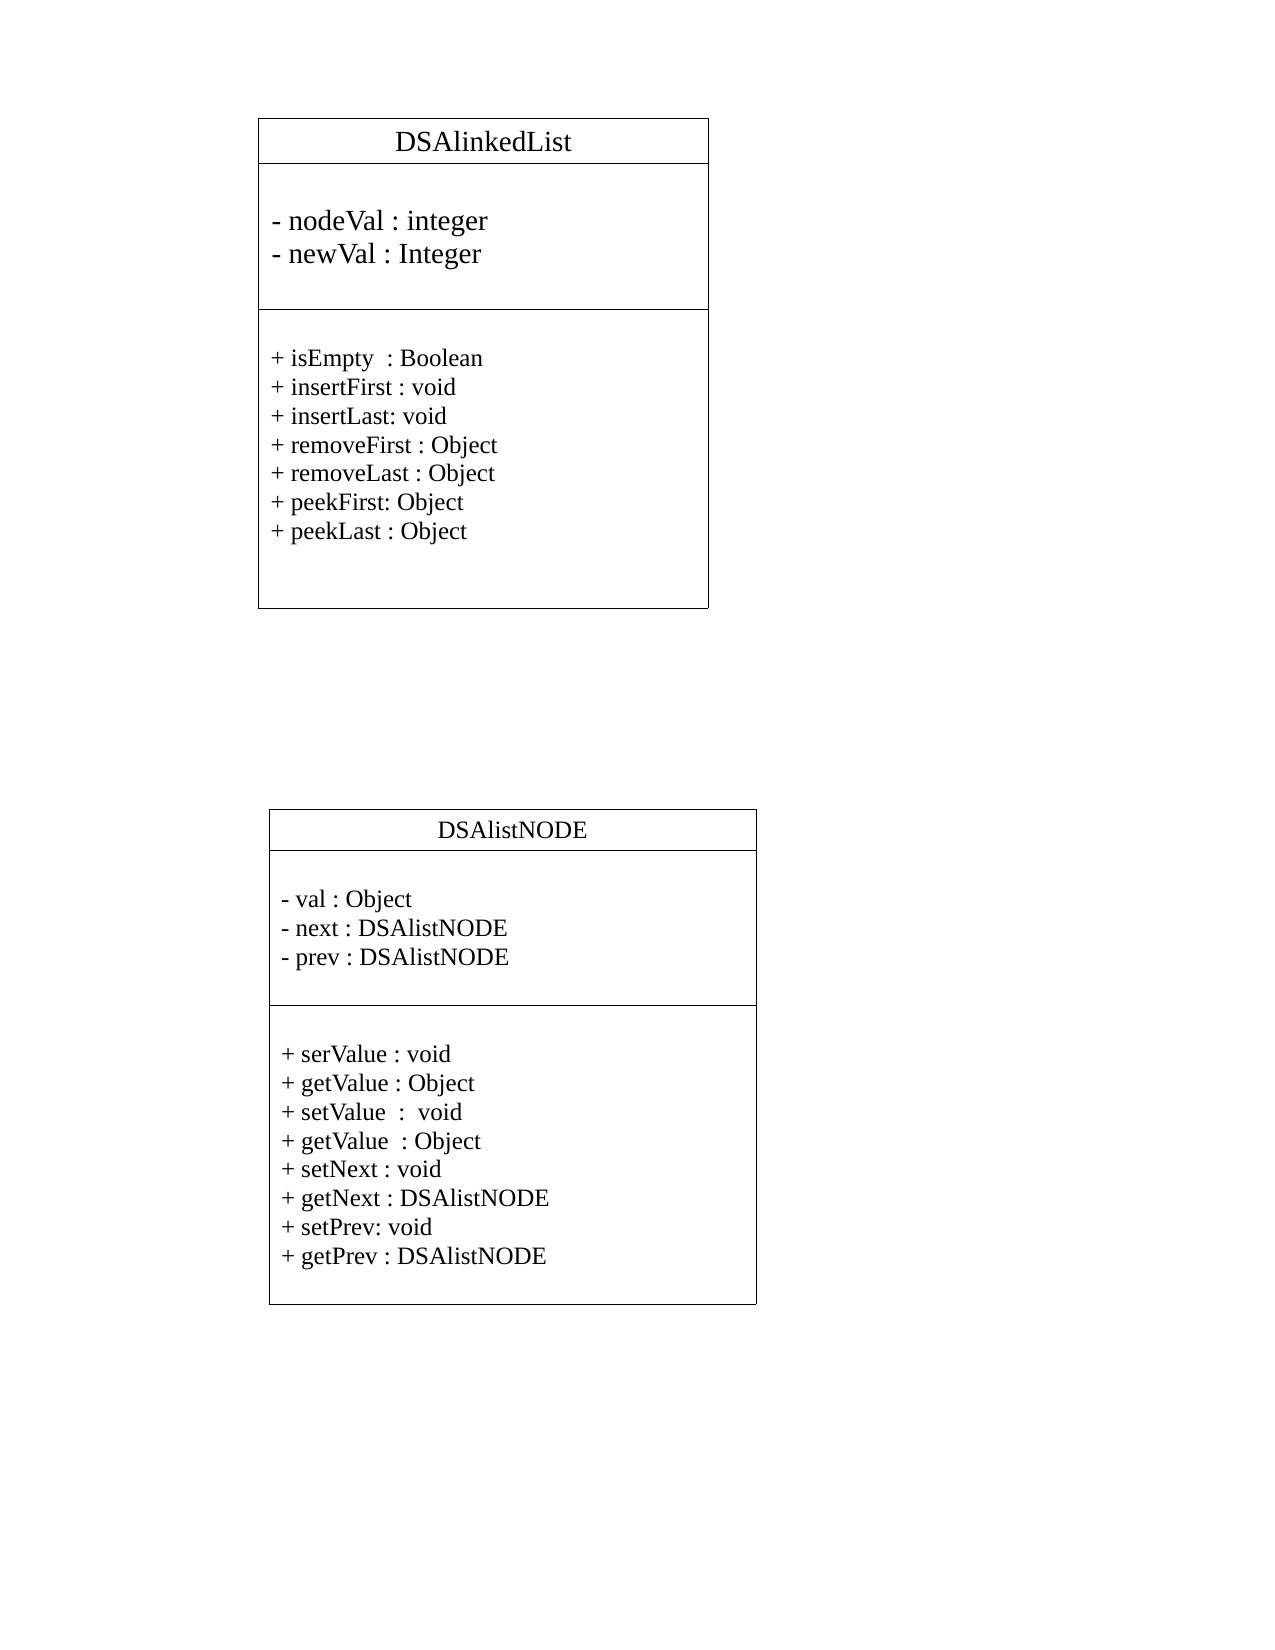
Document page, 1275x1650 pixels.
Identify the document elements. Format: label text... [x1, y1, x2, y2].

table_cell - nodeVal : integer - newVal : Integer [259, 164, 708, 309]
table_cell - val : Object - next : DSAlistNODE - prev : DSAlistNODE [270, 851, 756, 1005]
table_cell + isEmpty : Boolean + insertFirst : void + insertLast: void + removeFirst : Object + removeLast : Object + peekFirst: Object + peekLast : Object [259, 310, 708, 608]
table_header DSAlistNODE [270, 810, 756, 850]
table_cell + serValue : void + getValue : Object + setValue : void + getValue : Object + setNext : void + getNext : DSAlistNODE + setPrev: void + getPrev : DSAlistNODE [270, 1006, 756, 1304]
table_header DSAlinkedList [259, 119, 708, 163]
